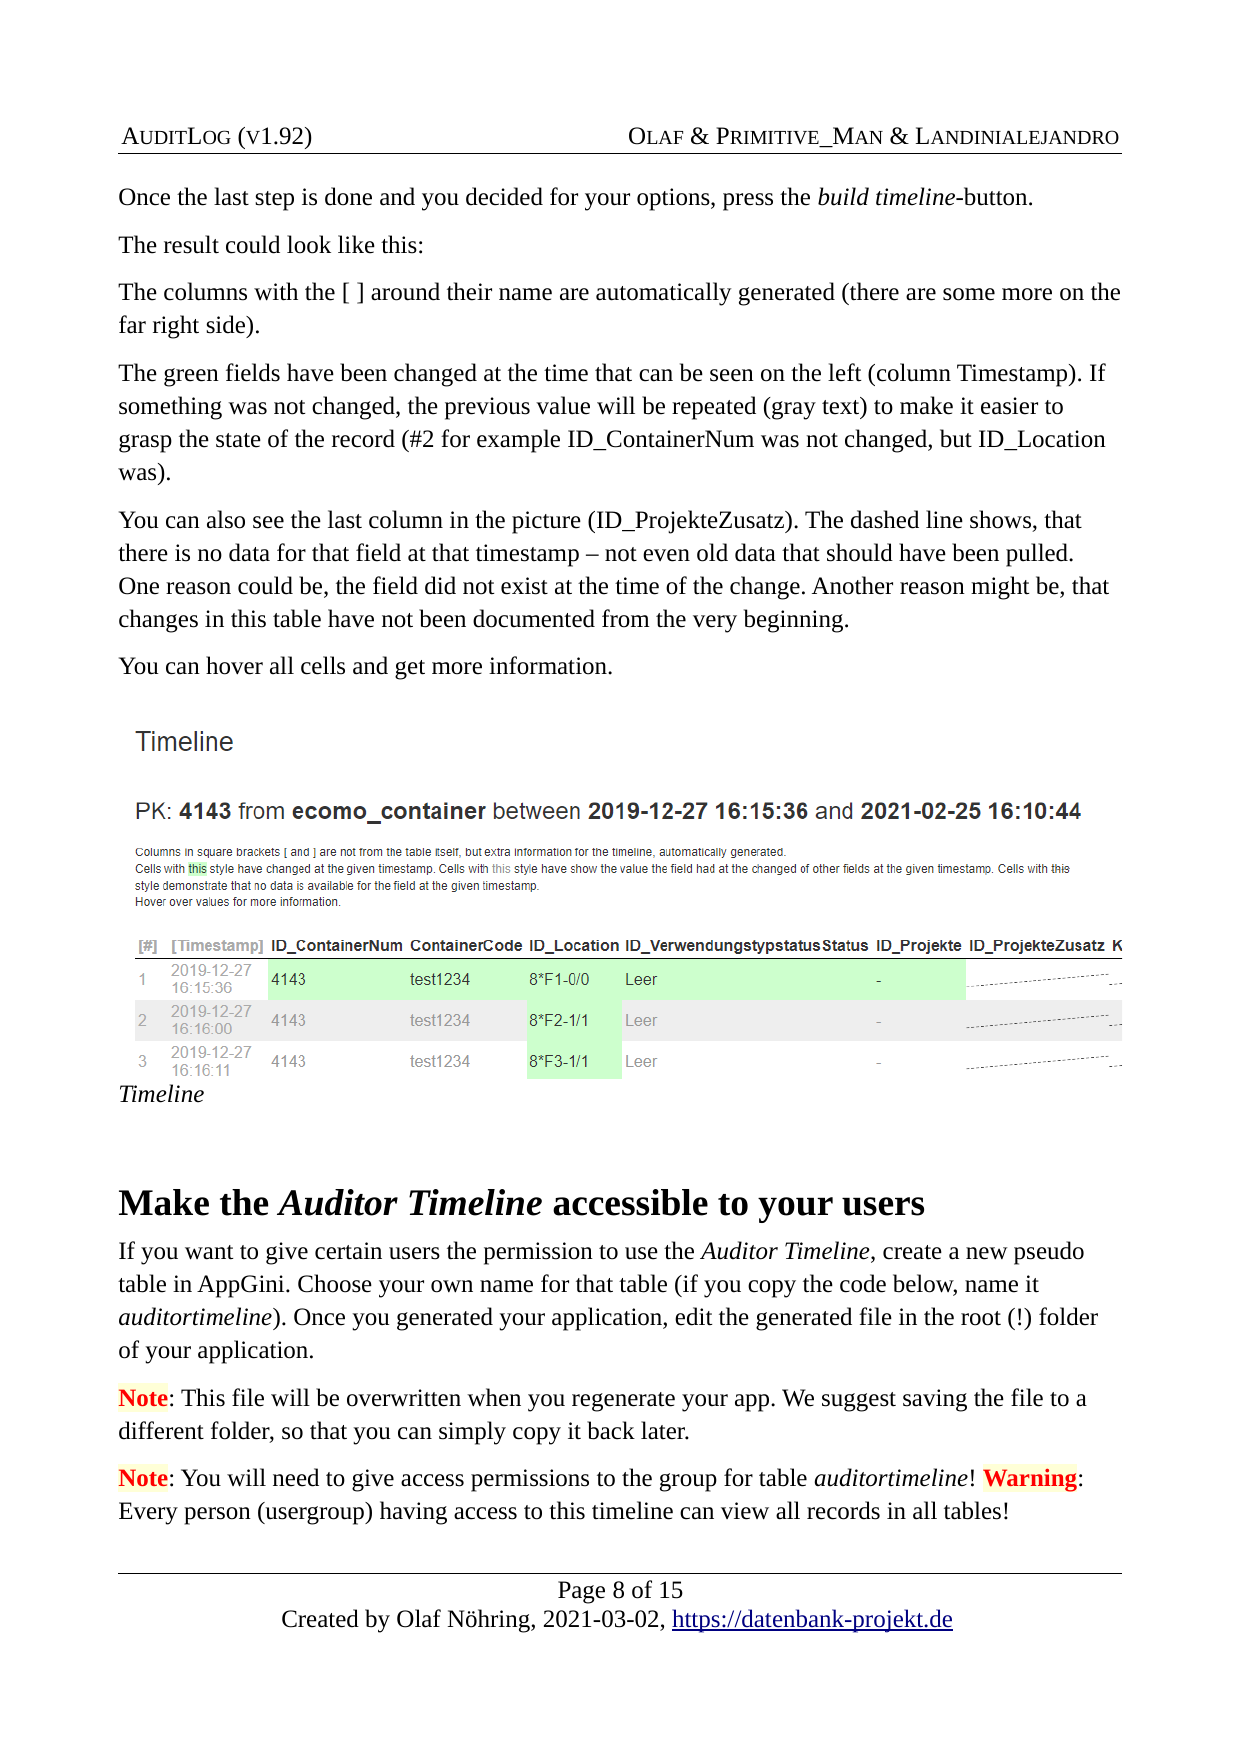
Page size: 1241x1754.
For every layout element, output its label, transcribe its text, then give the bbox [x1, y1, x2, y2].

subtitle Make the Auditor Timeline accessible to your users [118, 1181, 1122, 1224]
text You can also see the last column in the picture (ID_ProjekteZusatz). The dashed line shows, that there is no data for that field at that timestamp – not even old data that should have been pulled. One reason could be, the field did not exist at the time of the change. Another reason might be, that changes in this table have not been documented from the very beginning. [118, 505, 1122, 633]
text Timeline [118, 1079, 1122, 1108]
text If you want to give certain users the permission to use the Auditor Timeline, create a new pseudo table in AppGini. Choose your own name for that table (if you copy the code below, name it auditortimeline). Once you generated your application, edit the generated file in the root (!) folder of your application. [118, 1236, 1122, 1364]
text The columns with the [ ] around their name are automatically generated (there are some more on the far right side). [118, 277, 1122, 339]
text Note: This file will be overwritten when you regenerate your app. We suggest saving the file to a different folder, so that you can simply copy it back later. [118, 1383, 1122, 1444]
picture [118, 711, 1123, 1079]
text The green fields have been changed at the time that can be seen on the left (column Timestamp). If something was not changed, the previous value will be repeated (gray text) to make it easier to grasp the state of the record (#2 for example ID_ContainerNum was not changed, but ID_Location was). [118, 358, 1122, 486]
text Note: You will need to give access permissions to the group for table auditortimeline! Warning: Every person (usergroup) having access to this timeline can view all records in all tables! [118, 1463, 1122, 1525]
text Once the last step is done and you decided for your options, press the build timeline-button. [118, 182, 1122, 211]
text The result could look like this: [118, 230, 1122, 259]
text You can hover all cells and get more information. [118, 651, 1122, 680]
